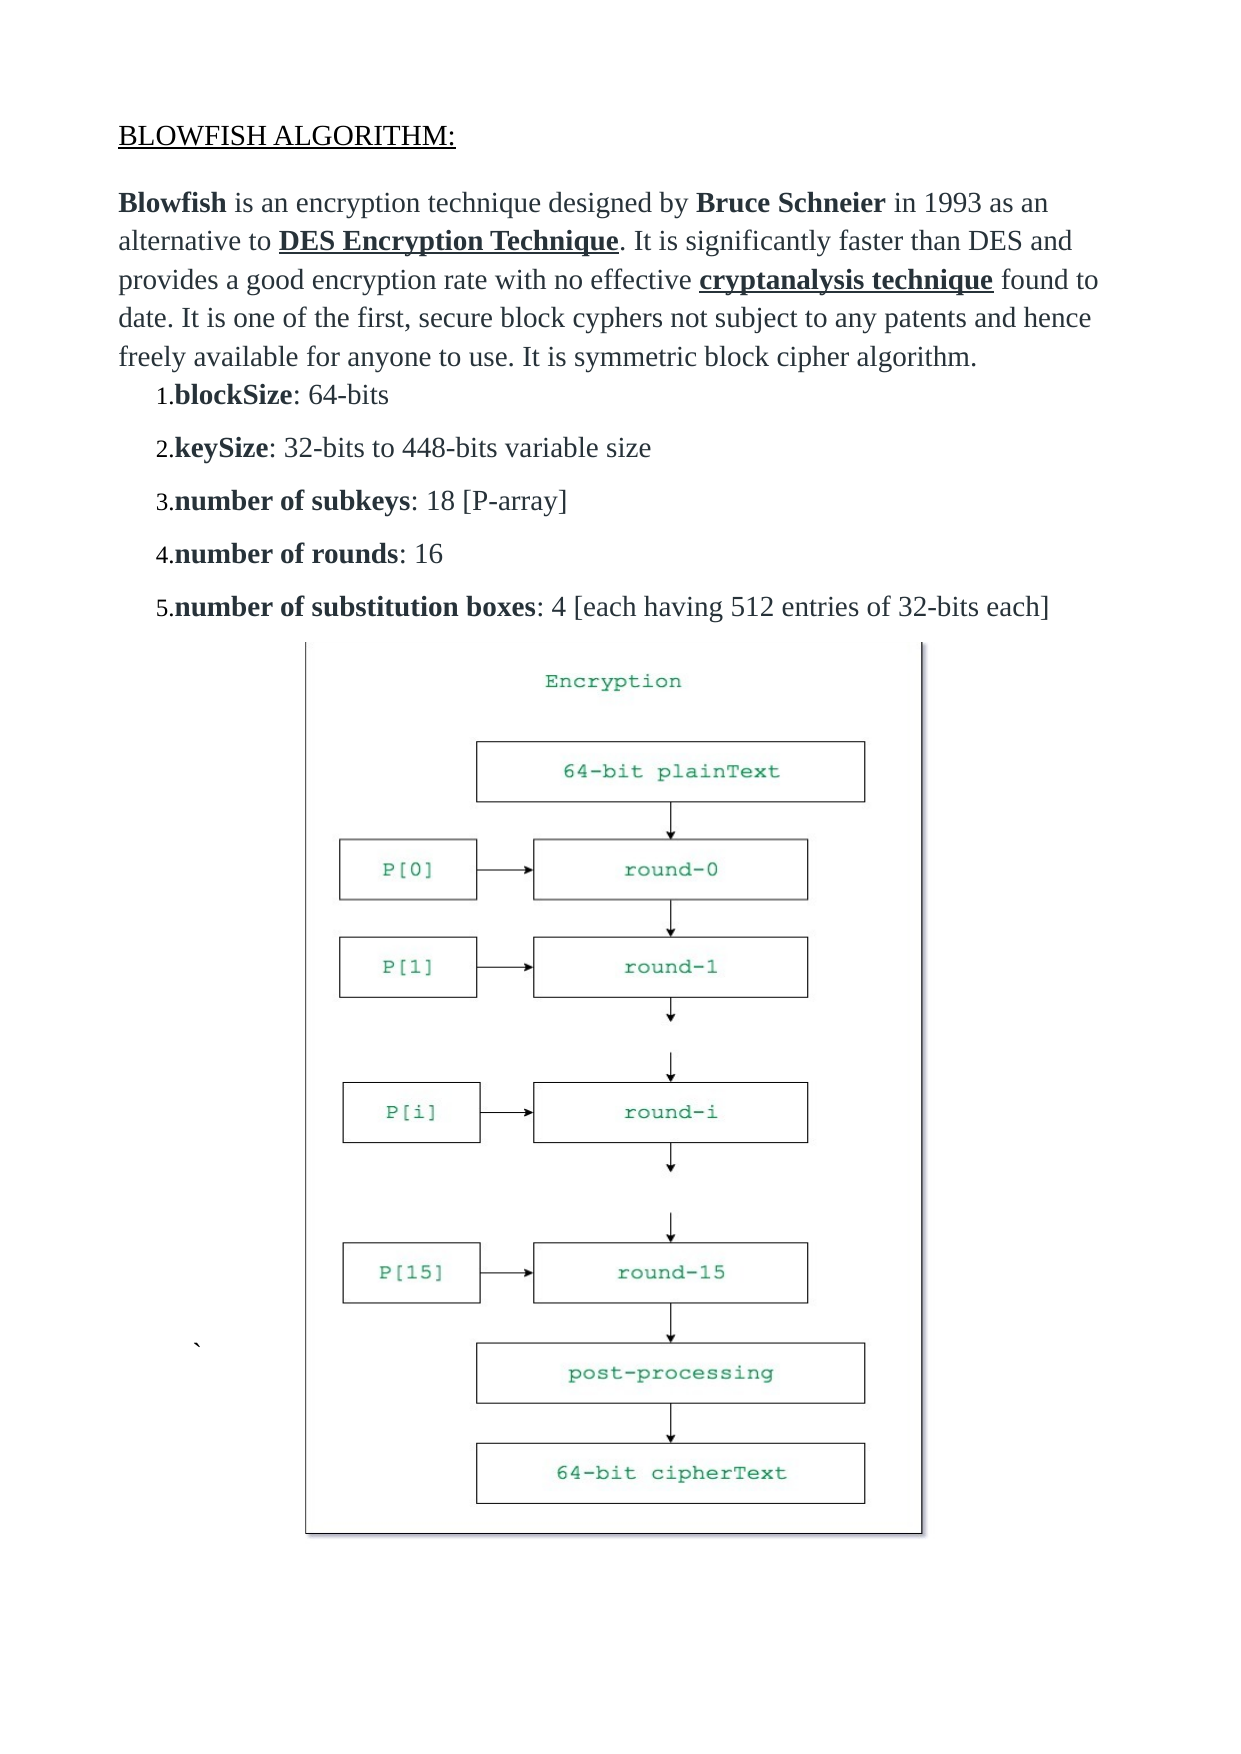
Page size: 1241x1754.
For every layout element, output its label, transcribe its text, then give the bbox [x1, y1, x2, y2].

list keySize: 32-bits to 448-bits variable size [156, 430, 1122, 464]
list number of rounds: 16 [156, 536, 1122, 570]
text BLOWFISH ALGORITHM: [118, 118, 1122, 152]
list number of subkeys: 18 [P-array] [156, 483, 1122, 517]
list number of substitution boxes: 4 [each having 512 entries of 32-bits each] [156, 589, 1122, 623]
list blockSize: 64-bits [156, 377, 1122, 411]
text Blowfish is an encryption technique designed by Bruce Schneier in 1993 as an alternative to DES Encryption Technique. It is significantly faster than DES and provides a good encryption rate with no effective cryptanalysis technique found to date. It is one of the first, secure block cyphers not subject to any patents and hence freely available for anyone to use. It is symmetric block cipher algorithm. [118, 185, 1122, 372]
text ` [118, 642, 1122, 1601]
picture [305, 642, 935, 1545]
